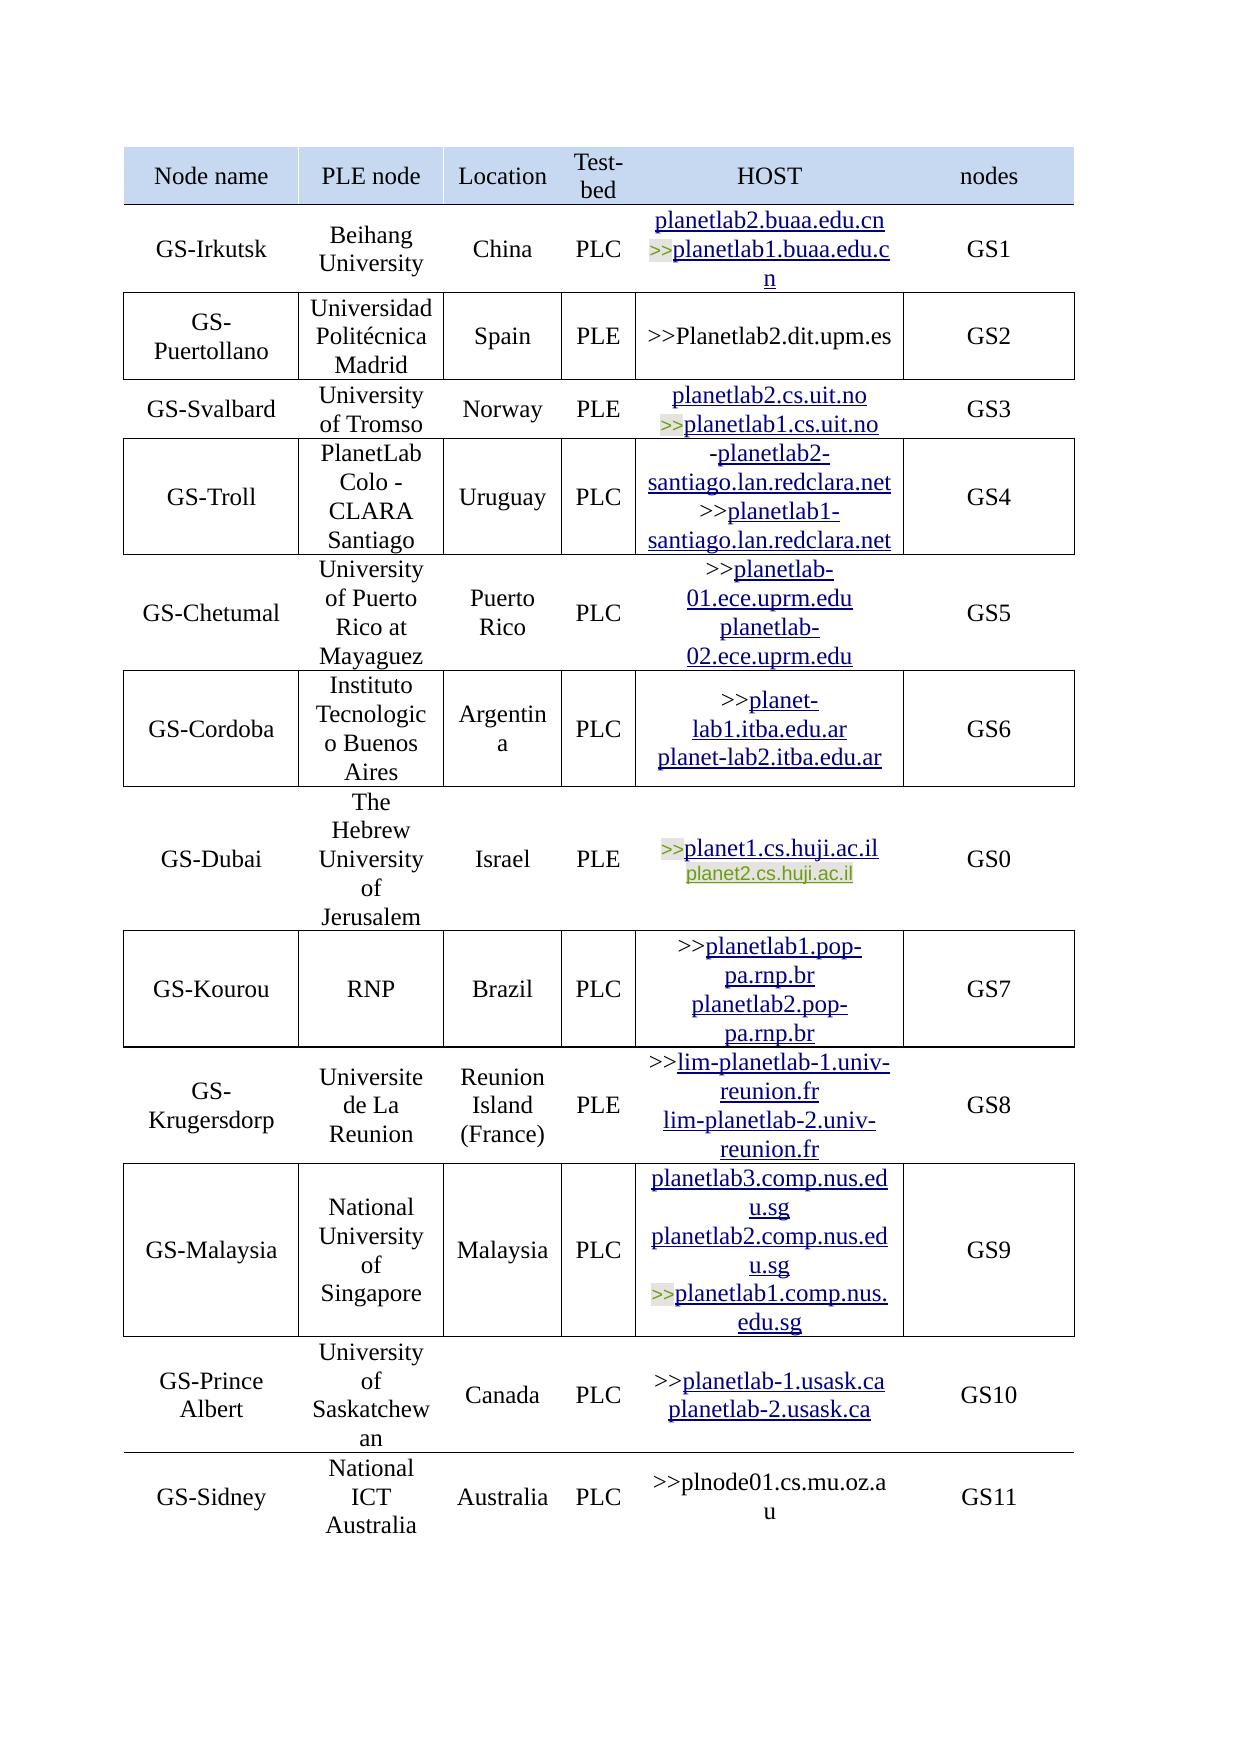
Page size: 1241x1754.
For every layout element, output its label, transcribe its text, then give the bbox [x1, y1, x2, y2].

table_cell GS-Sidney [124, 1453, 298, 1539]
table_cell National ICT Australia [299, 1453, 443, 1539]
table_cell GS-Svalbard [124, 380, 298, 437]
table_cell GS-Malaysia [124, 1164, 298, 1336]
table_cell GS-Troll [124, 439, 298, 553]
table_header Location [444, 147, 561, 204]
table_cell Uruguay [444, 439, 561, 553]
table_cell PLC [562, 671, 635, 786]
table_cell RNP [299, 931, 443, 1046]
table_header nodes [904, 147, 1074, 204]
table_cell PLC [562, 439, 635, 553]
table_cell PLE [561, 1048, 635, 1162]
table_cell -planetlab2-santiago.lan.redclara.net >>planetlab1-santiago.lan.redclara.net [636, 439, 903, 553]
table_cell GS1 [904, 205, 1074, 292]
table_cell PLE [561, 787, 635, 930]
table_cell GS8 [904, 1048, 1074, 1162]
table_cell GS9 [904, 1164, 1074, 1336]
table_cell The Hebrew University of Jerusalem [299, 787, 443, 930]
table_header PLE node [299, 147, 443, 204]
table_cell >>planet1.cs.huji.ac.il planet2.cs.huji.ac.il [635, 787, 904, 930]
table_cell Instituto Tecnologico Buenos Aires [299, 671, 443, 786]
table_cell PLC [561, 1453, 635, 1539]
table_cell PLE [561, 380, 635, 437]
table_cell GS0 [904, 787, 1074, 930]
table_cell PLC [561, 555, 635, 669]
table_cell Universidad Politécnica Madrid [299, 293, 443, 379]
table_cell Puerto Rico [444, 555, 561, 669]
table_cell PLC [561, 205, 635, 292]
table_cell GS3 [904, 380, 1074, 437]
table_cell Universite de La Reunion [299, 1048, 443, 1162]
table_cell >>planetlab1.pop-pa.rnp.br planetlab2.pop-pa.rnp.br [636, 931, 903, 1046]
table_cell planetlab3.comp.nus.edu.sg planetlab2.comp.nus.edu.sg >>planetlab1.comp.nus.edu.sg [636, 1164, 903, 1336]
table_cell Australia [444, 1453, 561, 1539]
table_cell Canada [444, 1337, 561, 1452]
table_cell PLC [562, 931, 635, 1046]
table_cell >>Planetlab2.dit.upm.es [636, 293, 903, 379]
table_cell PlanetLab Colo - CLARA Santiago [299, 439, 443, 553]
table_cell University of Saskatchewan [299, 1337, 443, 1452]
table_cell Reunion Island (France) [444, 1048, 561, 1162]
table_header HOST [635, 147, 904, 204]
table_cell Argentina [444, 671, 561, 786]
table_cell planetlab2.buaa.edu.cn >>planetlab1.buaa.edu.cn [635, 205, 904, 292]
table_cell >>lim-planetlab-1.univ-reunion.fr lim-planetlab-2.univ-reunion.fr [635, 1048, 904, 1162]
table_cell GS4 [904, 439, 1074, 553]
table_cell GS6 [904, 671, 1074, 786]
table_cell GS10 [904, 1337, 1074, 1452]
table_cell GS11 [904, 1453, 1074, 1539]
table_cell planetlab2.cs.uit.no >>planetlab1.cs.uit.no [635, 380, 904, 437]
table_header Test-bed [561, 147, 635, 204]
table_cell GS7 [904, 931, 1074, 1046]
table_cell PLC [562, 1164, 635, 1336]
table_cell >>planetlab-1.usask.ca planetlab-2.usask.ca [635, 1337, 904, 1452]
table_cell >>planetlab-01.ece.uprm.edu planetlab-02.ece.uprm.edu [635, 555, 904, 669]
table_cell GS-Cordoba [124, 671, 298, 786]
table_cell Malaysia [444, 1164, 561, 1336]
table_cell GS-Prince Albert [124, 1337, 298, 1452]
table_cell University of Puerto Rico at Mayaguez [299, 555, 443, 669]
table_cell University of Tromso [299, 380, 443, 437]
table_cell PLE [562, 293, 635, 379]
table_cell Brazil [444, 931, 561, 1046]
table_cell National University of Singapore [299, 1164, 443, 1336]
table_cell Beihang University [299, 205, 443, 292]
table_cell China [444, 205, 561, 292]
table_cell GS-Krugersdorp [124, 1048, 298, 1162]
table_cell GS5 [904, 555, 1074, 669]
table_cell >>planet-lab1.itba.edu.ar planet-lab2.itba.edu.ar [636, 671, 903, 786]
table_cell GS-Puertollano [124, 293, 298, 379]
table_cell Norway [444, 380, 561, 437]
table_header Node name [124, 147, 298, 204]
table_cell Spain [444, 293, 561, 379]
table_cell GS-Kourou [124, 931, 298, 1046]
table_cell >>plnode01.cs.mu.oz.au [635, 1453, 904, 1539]
table_cell Israel [444, 787, 561, 930]
table_cell GS-Dubai [124, 787, 298, 930]
table_cell GS-Chetumal [124, 555, 298, 669]
table_cell GS-Irkutsk [124, 205, 298, 292]
table_cell PLC [561, 1337, 635, 1452]
table_cell GS2 [904, 293, 1074, 379]
